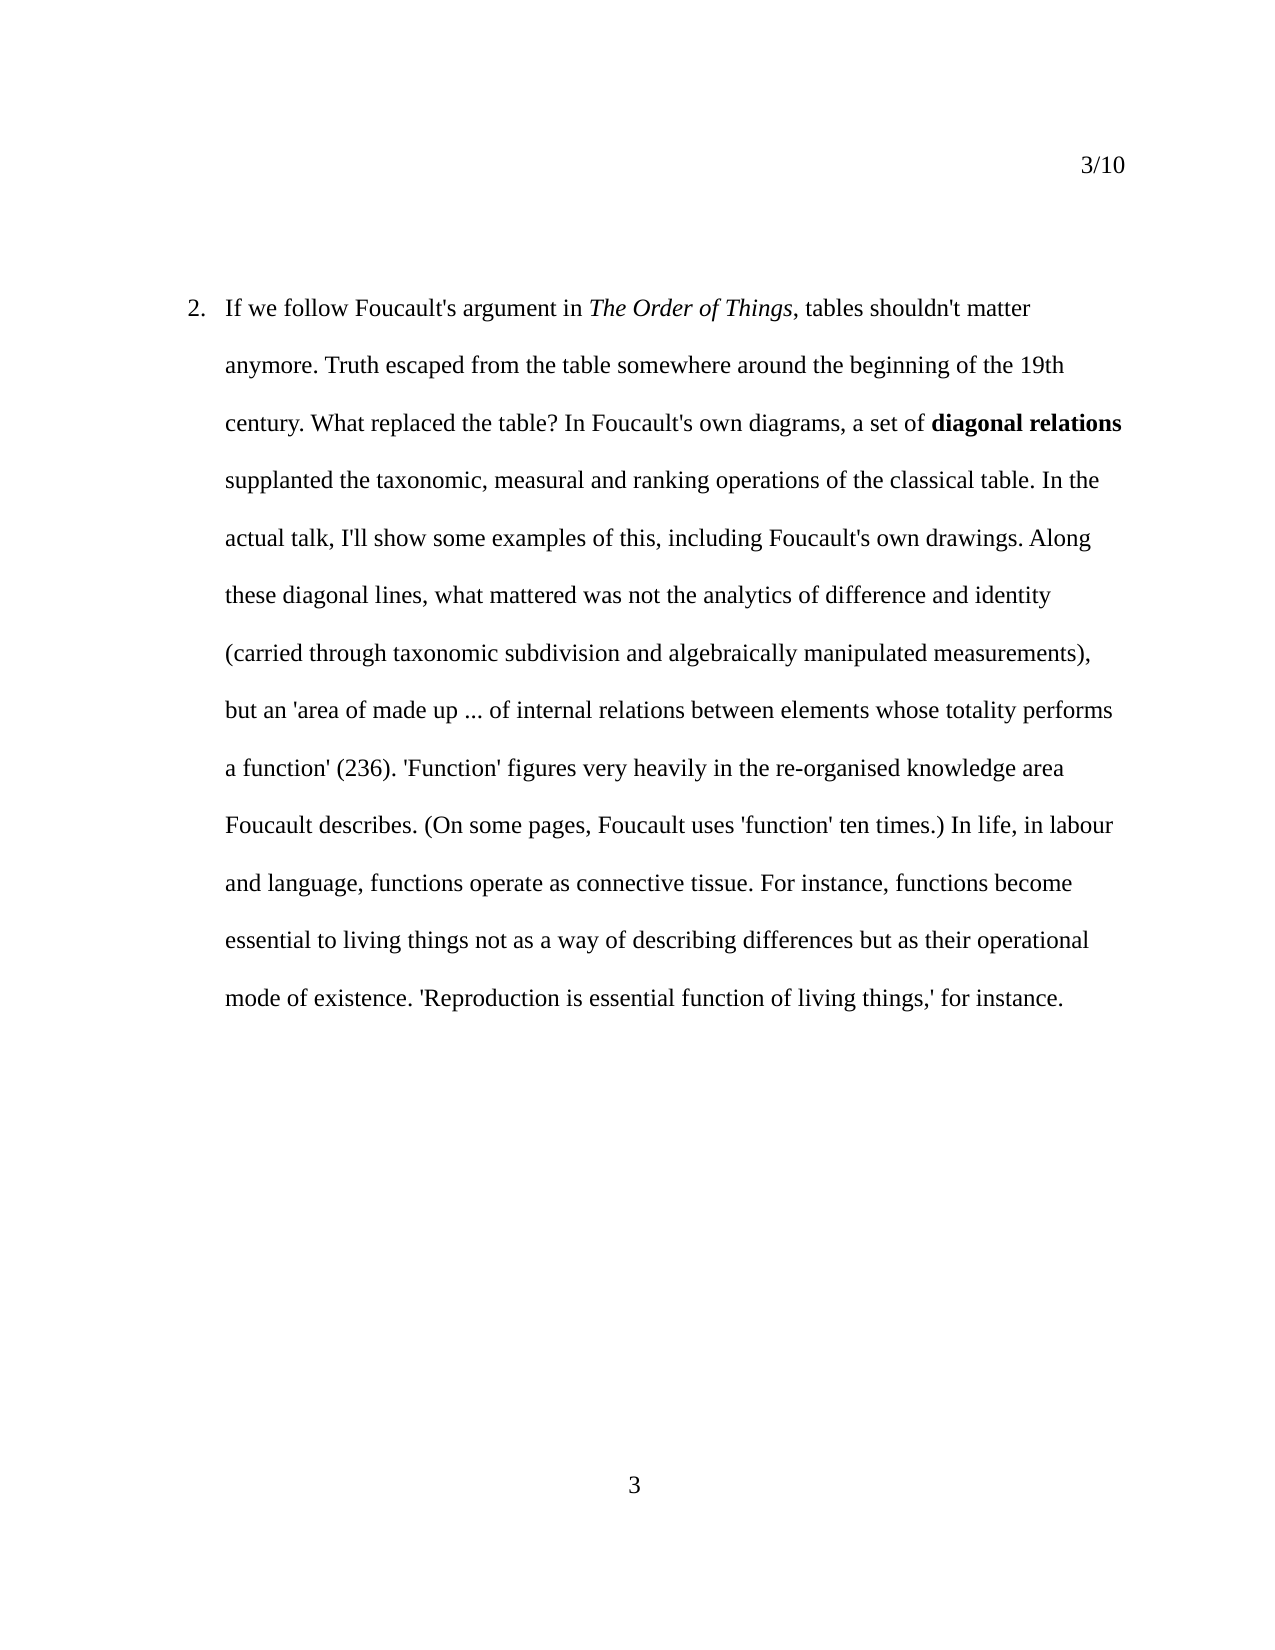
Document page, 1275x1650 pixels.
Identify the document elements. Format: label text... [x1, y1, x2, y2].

list If we follow Foucault's argument in The Order of Things, tables shouldn't matter anymore. Truth escaped from the table somewhere around the beginning of the 19th century. What replaced the table? In Foucault's own diagrams, a set of diagonal relations supplanted the taxonomic, measural and ranking operations of the classical table. In the actual talk, I'll show some examples of this, including Foucault's own drawings. Along these diagonal lines, what mattered was not the analytics of difference and identity (carried through taxonomic subdivision and algebraically manipulated measurements), but an 'area of made up ... of internal relations between elements whose totality performs a function' (236). 'Function' figures very heavily in the re-organised knowledge area Foucault describes. (On some pages, Foucault uses 'function' ten times.) In life, in labour and language, functions operate as connective tissue. For instance, functions become essential to living things not as a way of describing differences but as their operational mode of existence. 'Reproduction is essential function of living things,' for instance. [187, 293, 1125, 1011]
